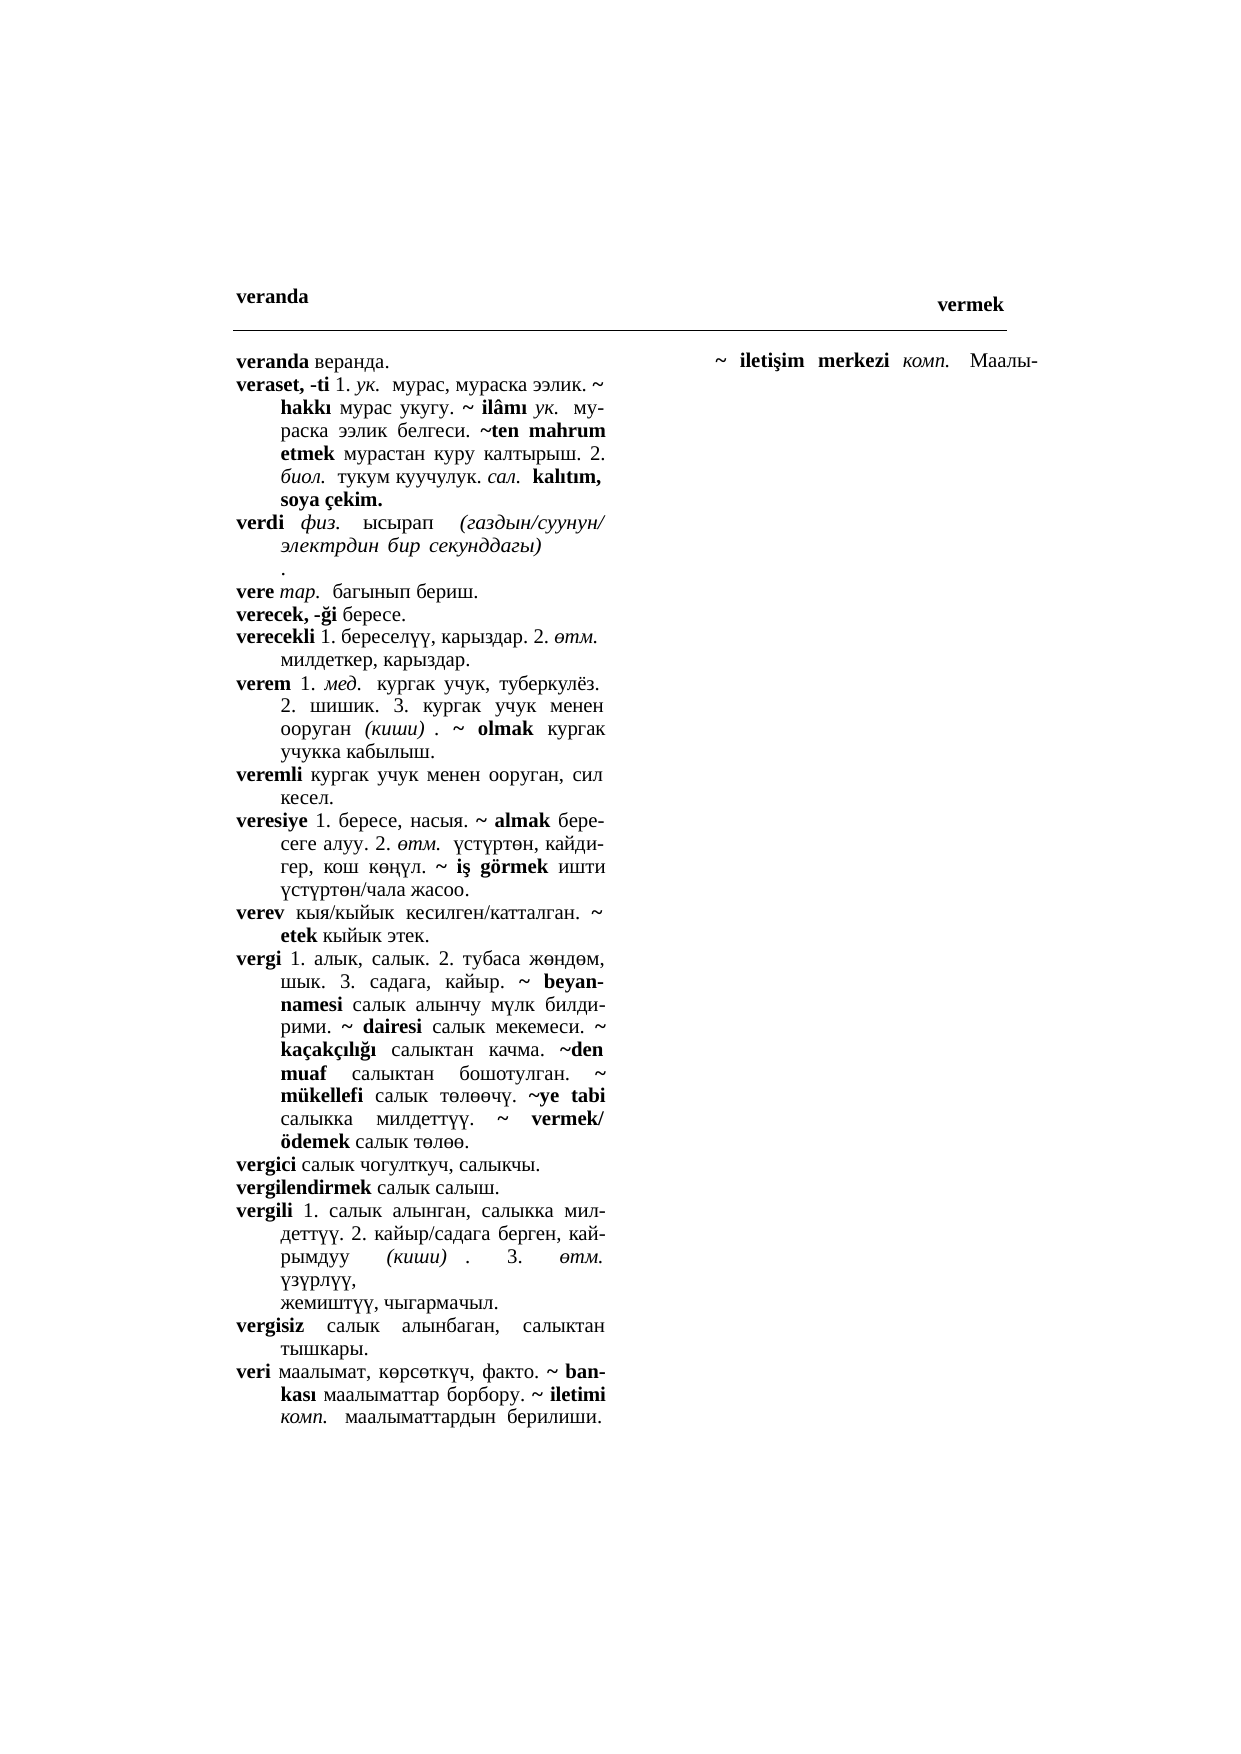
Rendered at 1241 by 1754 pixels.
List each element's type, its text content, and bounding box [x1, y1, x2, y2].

text namesi салык алынчу мүлк билди- рими. ~ dairesi салык мекемеси. ~ kaçakçılığı салыктан качма. ~den [280, 993, 606, 1061]
text электрдин бир секунддагы) . [280, 534, 542, 580]
text soya çekim. [280, 488, 384, 511]
text vermek [937, 292, 1065, 316]
text etek кыйык этек. [280, 924, 430, 947]
text ~ iletişim merkezi комп. Маалы- [715, 349, 1065, 372]
text vergisiz салык алынбаган, салыктан тышкары. [236, 1314, 606, 1359]
text гер, кош көңүл. ~ iş görmek ишти үстүртөн/чала жасоо. [280, 855, 606, 901]
text vergili 1. салык алынган, салыкка мил- деттүү. 2. кайыр/садага берген, кай- рымдуу (киши) . 3. өтм. үзүрлүү, [236, 1199, 606, 1291]
text vere тар. багынып бериш. [236, 580, 606, 603]
text кесел. [280, 786, 334, 809]
text милдеткер, карыздар. [280, 648, 472, 672]
text ödemek салык төлөө. [280, 1130, 470, 1153]
text muaf салыктан бошотулган. ~ mükellefi салык төлөөчү. ~ye tabi салыкка милдеттүү. ~ vermek/ [280, 1062, 606, 1130]
text verdi физ. ысырап (газдын/суунун/ [236, 511, 606, 534]
text veremli кургак учук менен ооруган, сил [236, 763, 606, 786]
text vergilendirmek салык салыш. [236, 1176, 606, 1199]
text verev кыя/кыйык кесилген/катталган. ~ [236, 901, 606, 924]
text жемиштүү, чыгармачыл. [280, 1291, 501, 1314]
text ооруган (киши) . ~ olmak кургак учукка кабылыш. [280, 717, 606, 763]
text veri маалымат, көрсөткүч, факто. ~ ban- kası маалыматтар борбору. ~ iletimi комп. маалыматтардын берилиши. [236, 1360, 606, 1428]
text veresiye 1. бересе, насыя. ~ almak бере- сеге алуу. 2. өтм. үстүртөн, кайди- [236, 809, 606, 855]
text veraset, -ti 1. ук. мурас, мураска ээлик. ~ hakkı мурас укугу. ~ ilâmı ук. му- [236, 373, 606, 419]
text verem 1. мед. кургак учук, туберкулёз. [236, 672, 606, 694]
text verecek, -ği бересе. [236, 603, 606, 626]
text verecekli 1. береселүү, карыздар. 2. өтм. [236, 626, 606, 648]
text veranda веранда. [236, 349, 606, 373]
text vergici салык чогулткуч, салыкчы. [236, 1153, 606, 1176]
text vergi 1. алык, салык. 2. тубаса жөндөм, шык. 3. садага, кайыр. ~ beyan- [236, 947, 606, 993]
text 2. шишик. 3. кургак учук менен [280, 694, 606, 717]
text раска ээлик белгеси. ~ten mahrum etmek мурастан куру калтырыш. 2. биол. тукум куучулук. сал. kalıtım, [280, 419, 606, 488]
text veranda [236, 284, 309, 308]
